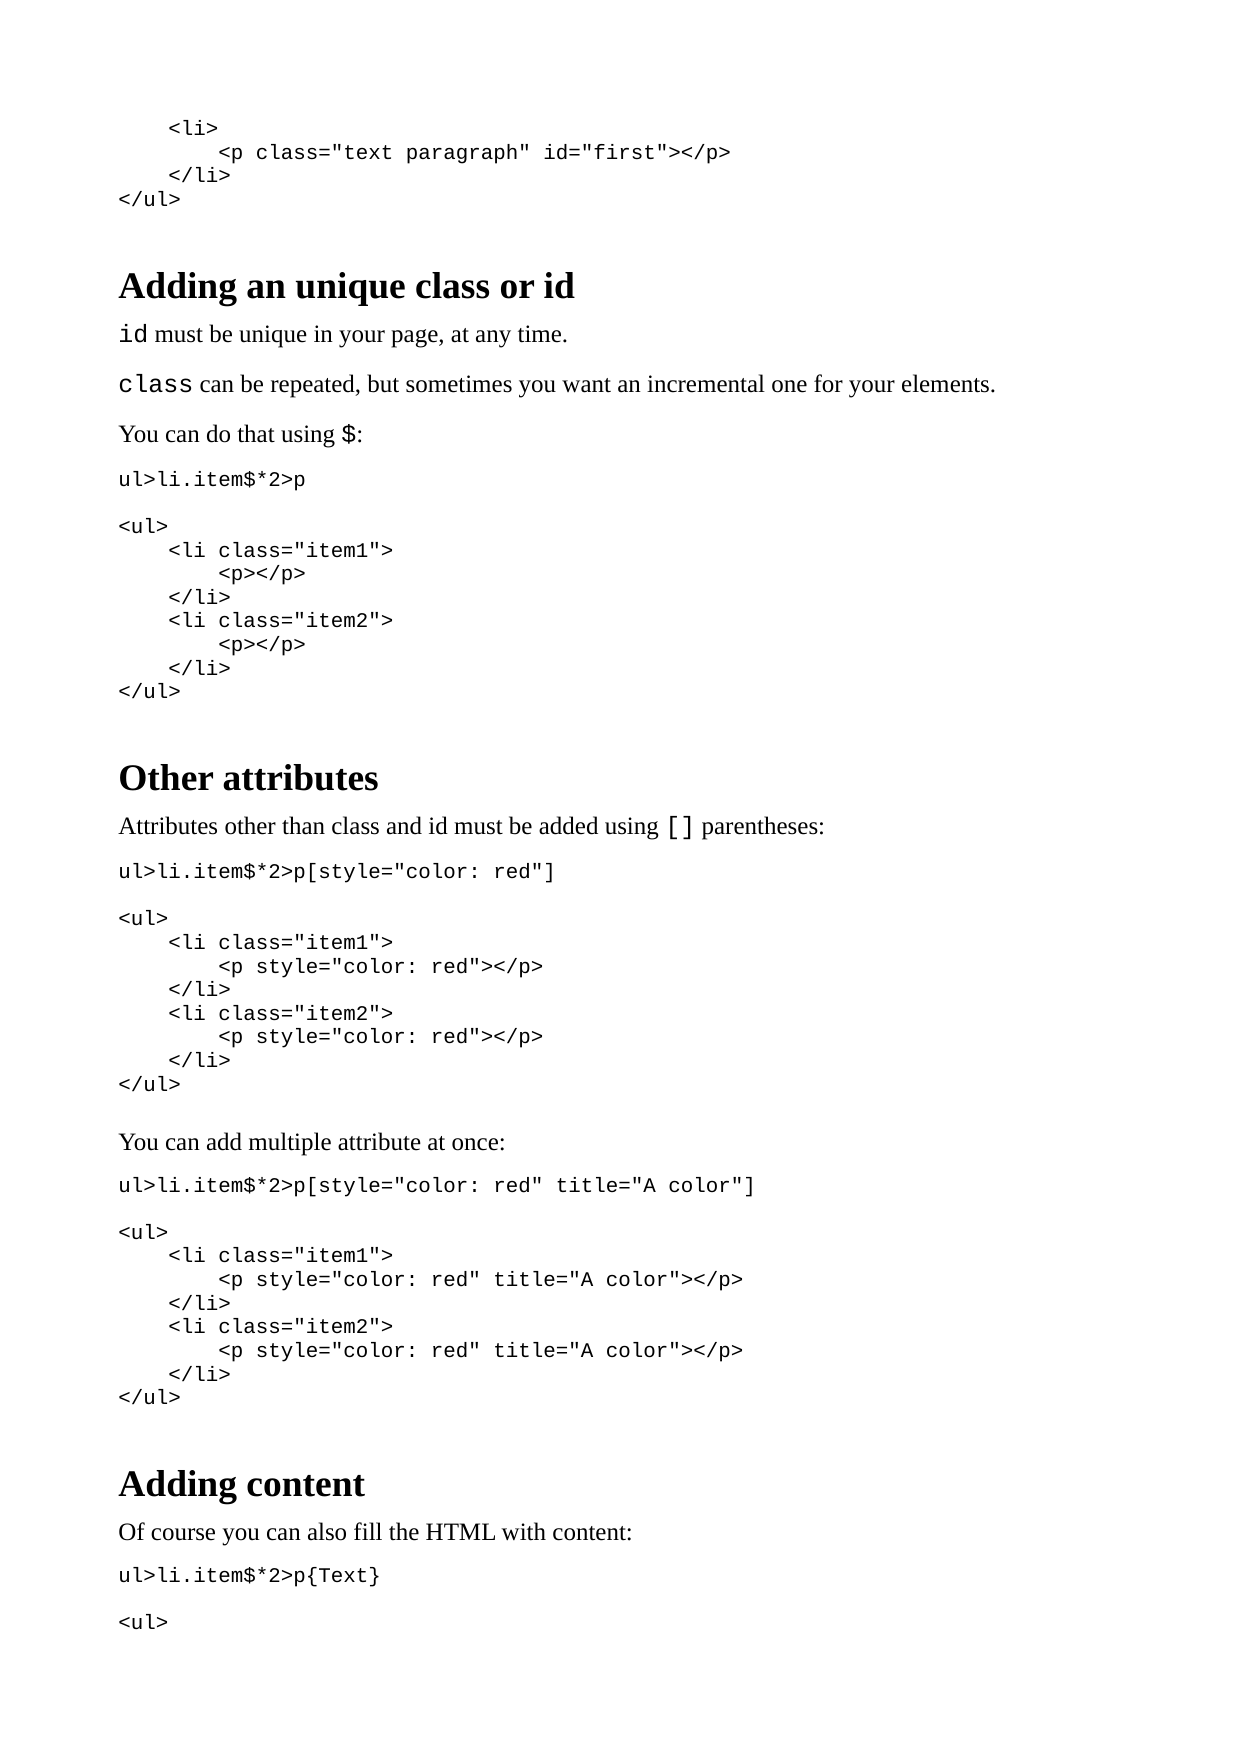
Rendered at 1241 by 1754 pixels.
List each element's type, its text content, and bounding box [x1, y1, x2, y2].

text <p style="color: red" title="A color"></p> [118, 1340, 1122, 1364]
text <ul> [118, 1222, 1122, 1246]
text ul>li.item$*2>p [118, 469, 1122, 492]
text <p style="color: red"></p> [118, 1027, 1122, 1050]
text id must be unique in your page, at any time. [118, 319, 1122, 349]
text </li> [118, 658, 1122, 681]
text </li> [118, 1293, 1122, 1316]
text <ul> [118, 1612, 1122, 1636]
text <ul> [118, 516, 1122, 539]
subtitle Adding an unique class or id [118, 263, 1122, 306]
text </li> [118, 165, 1122, 189]
text <li class="item2"> [118, 1003, 1122, 1027]
text </ul> [118, 1387, 1122, 1411]
text </ul> [118, 189, 1122, 213]
text <p style="color: red"></p> [118, 956, 1122, 979]
text <p></p> [118, 563, 1122, 587]
text <p></p> [118, 634, 1122, 658]
text </ul> [118, 1074, 1122, 1097]
text ul>li.item$*2>p[style="color: red" title="A color"] [118, 1174, 1122, 1198]
text Attributes other than class and id must be added using [] parentheses: [118, 811, 1122, 842]
text </li> [118, 979, 1122, 1003]
text <li class="item1"> [118, 1246, 1122, 1269]
text </li> [118, 1050, 1122, 1074]
text ul>li.item$*2>p[style="color: red"] [118, 861, 1122, 885]
text <p style="color: red" title="A color"></p> [118, 1269, 1122, 1293]
subtitle Other attributes [118, 755, 1122, 798]
text class can be repeated, but sometimes you want an incremental one for your elements. [118, 369, 1122, 399]
text ul>li.item$*2>p{Text} [118, 1564, 1122, 1588]
text <li> [118, 118, 1122, 142]
text </li> [118, 1364, 1122, 1387]
text Of course you can also fill the HTML with content: [118, 1517, 1122, 1546]
text <p class="text paragraph" id="first"></p> [118, 142, 1122, 165]
text <li class="item2"> [118, 1316, 1122, 1340]
text You can do that using $: [118, 419, 1122, 449]
text <li class="item1"> [118, 932, 1122, 956]
subtitle Adding content [118, 1461, 1122, 1504]
text </li> [118, 587, 1122, 611]
text </ul> [118, 681, 1122, 705]
text <li class="item1"> [118, 539, 1122, 563]
text <li class="item2"> [118, 611, 1122, 634]
text <ul> [118, 908, 1122, 932]
text You can add multiple attribute at once: [118, 1127, 1122, 1156]
